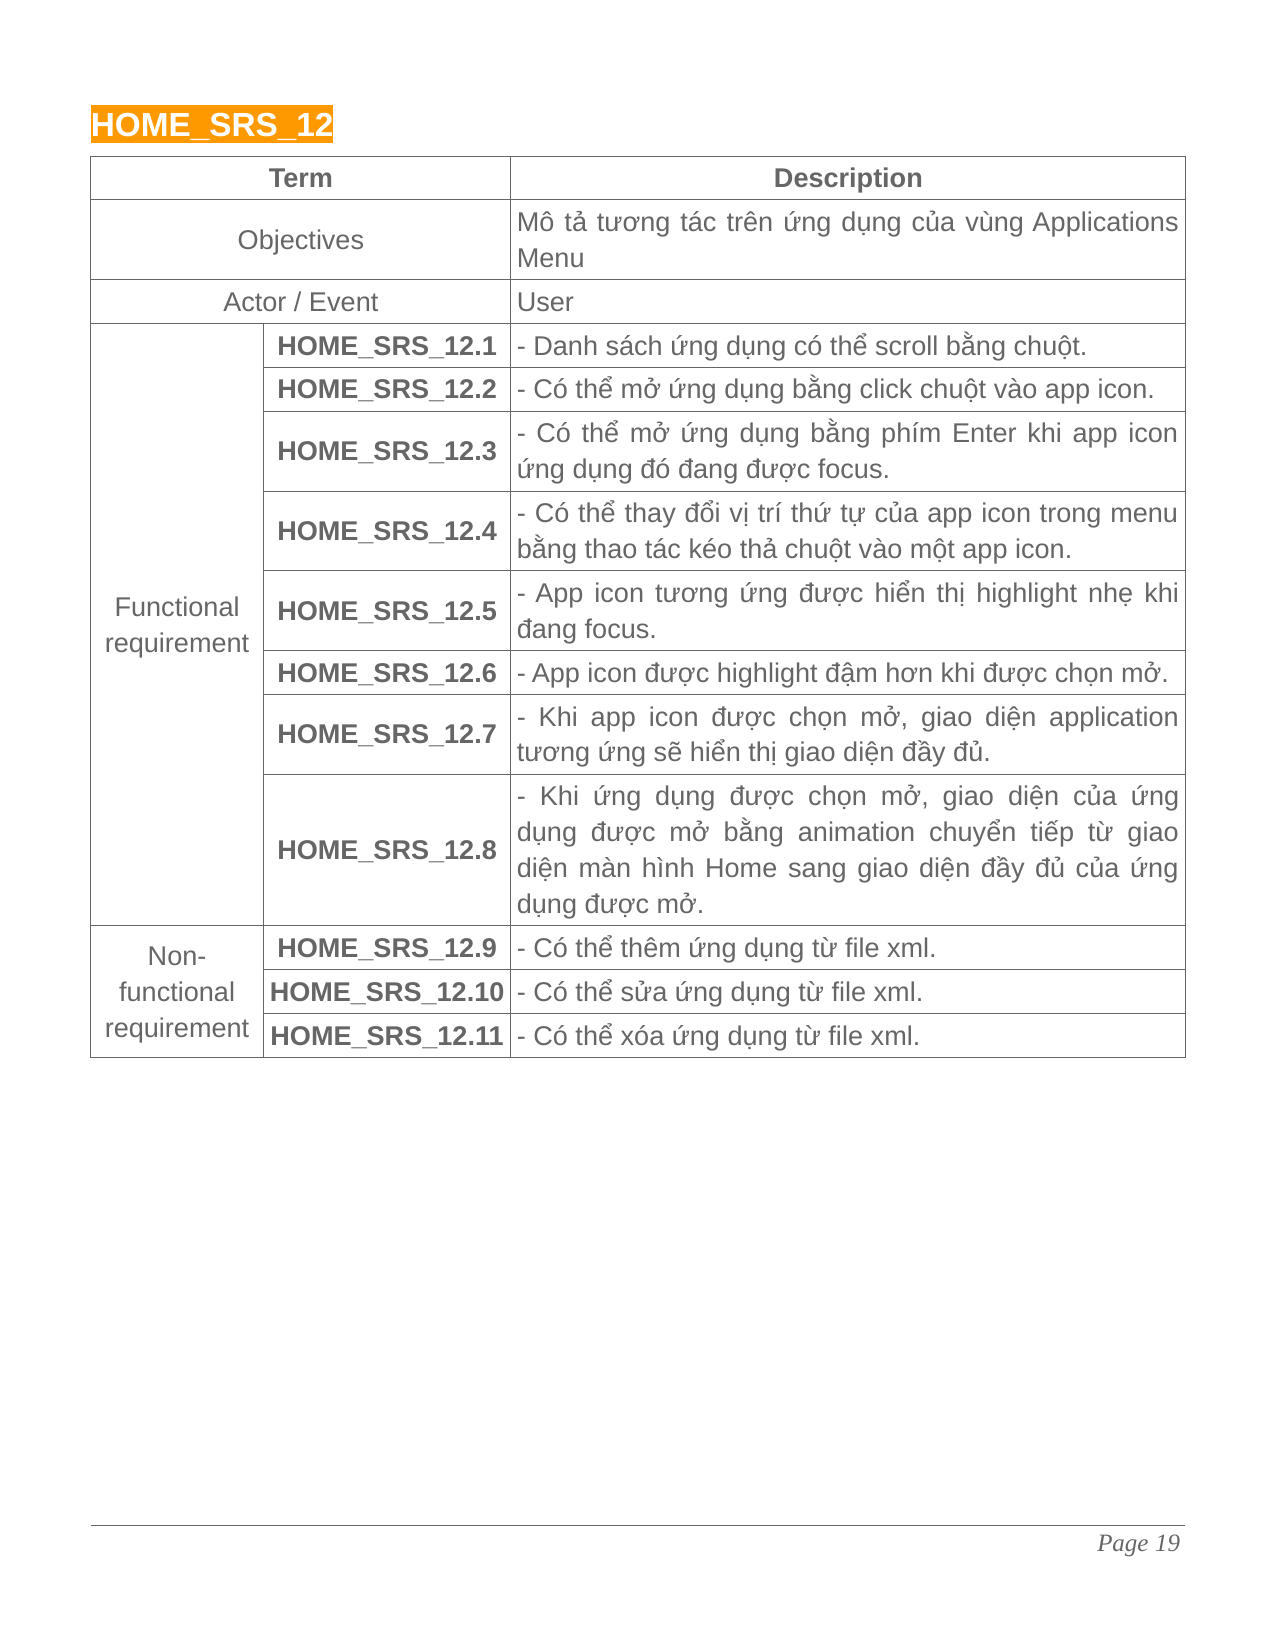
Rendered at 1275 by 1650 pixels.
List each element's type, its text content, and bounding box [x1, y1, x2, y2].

table_cell - Khi app icon được chọn mở, giao diện application tương ứng sẽ hiển thị giao diện đầy đủ. [511, 695, 1185, 774]
table_header Description [511, 157, 1185, 199]
table_cell - Có thể xóa ứng dụng từ file xml. [511, 1014, 1185, 1057]
table_cell - Khi ứng dụng được chọn mở, giao diện của ứng dụng được mở bằng animation chuyển tiếp từ giao diện màn hình Home sang giao diện đầy đủ của ứng dụng được mở. [511, 775, 1185, 925]
subtitle HOME_SRS_12 [91, 104, 1185, 143]
table_cell - Có thể thêm ứng dụng từ file xml. [511, 926, 1185, 969]
table_cell - Có thể mở ứng dụng bằng phím Enter khi app icon ứng dụng đó đang được focus. [511, 412, 1185, 491]
table_cell HOME_SRS_12.2 [264, 368, 510, 411]
table_cell User [511, 280, 1185, 323]
table_cell Actor / Event [91, 280, 510, 323]
table_cell Mô tả tương tác trên ứng dụng của vùng Applications Menu [511, 200, 1185, 279]
table_cell - Có thể mở ứng dụng bằng click chuột vào app icon. [511, 368, 1185, 411]
table_cell HOME_SRS_12.1 [264, 324, 510, 367]
table_cell HOME_SRS_12.4 [264, 492, 510, 570]
table_cell Non-functional requirement [91, 926, 263, 1057]
table_header Term [91, 157, 510, 199]
table_cell - Có thể thay đổi vị trí thứ tự của app icon trong menu bằng thao tác kéo thả chuột vào một app icon. [511, 492, 1185, 570]
table_cell HOME_SRS_12.8 [264, 775, 510, 925]
table_cell - Danh sách ứng dụng có thể scroll bằng chuột. [511, 324, 1185, 367]
table_cell HOME_SRS_12.10 [264, 970, 510, 1013]
table_cell HOME_SRS_12.5 [264, 571, 510, 650]
table_cell HOME_SRS_12.9 [264, 926, 510, 969]
table_cell - App icon được highlight đậm hơn khi được chọn mở. [511, 651, 1185, 694]
table_cell Objectives [91, 200, 510, 279]
table_cell HOME_SRS_12.3 [264, 412, 510, 491]
table_cell HOME_SRS_12.7 [264, 695, 510, 774]
table_cell HOME_SRS_12.6 [264, 651, 510, 694]
table_cell - App icon tương ứng được hiển thị highlight nhẹ khi đang focus. [511, 571, 1185, 650]
table_cell Functional requirement [91, 324, 263, 925]
table_cell - Có thể sửa ứng dụng từ file xml. [511, 970, 1185, 1013]
table_cell HOME_SRS_12.11 [264, 1014, 510, 1057]
